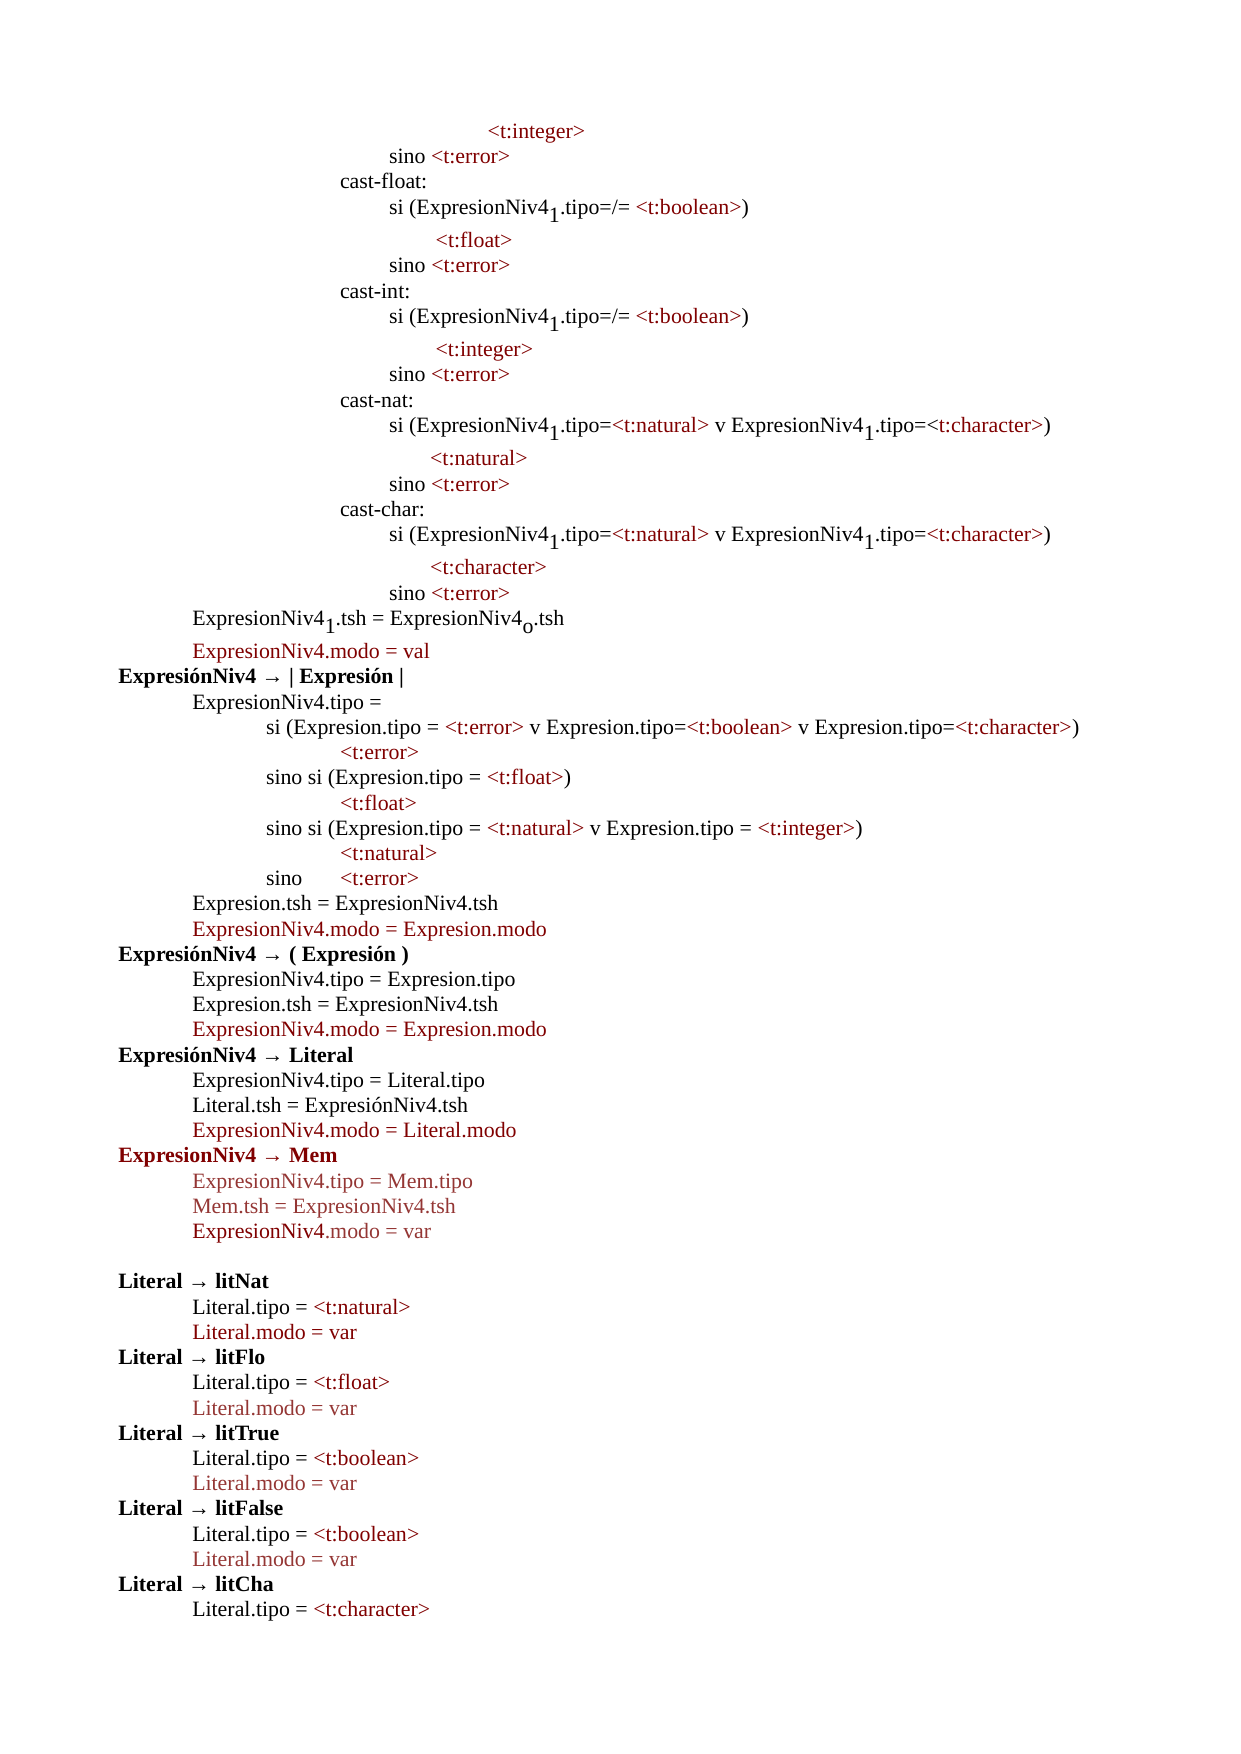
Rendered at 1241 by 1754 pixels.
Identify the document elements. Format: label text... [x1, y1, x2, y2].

text ExpresionNiv4.modo = Literal.modo [118, 1117, 1122, 1142]
text cast-float: [118, 168, 1122, 194]
text ExpresiónNiv4 → ( Expresión ) [118, 941, 1122, 966]
text Literal → litFlo [118, 1344, 1122, 1369]
text Literal.tipo = <t:natural> [118, 1294, 1122, 1319]
text <t:float> [118, 227, 1122, 252]
text cast-char: [118, 496, 1122, 521]
text ExpresionNiv4.modo = var [118, 1218, 1122, 1243]
text <t:integer> [118, 336, 1122, 361]
text ExpresiónNiv4 → Literal [118, 1042, 1122, 1067]
text Literal.tipo = <t:boolean> [118, 1445, 1122, 1470]
text cast-nat: [118, 387, 1122, 412]
text Literal.modo = var [118, 1319, 1122, 1344]
text sino <t:error> [118, 252, 1122, 278]
text sino <t:error> [118, 361, 1122, 387]
text ExpresionNiv4.tipo = [118, 689, 1122, 714]
text Literal.tsh = ExpresiónNiv4.tsh [118, 1092, 1122, 1117]
text Literal.tipo = <t:boolean> [118, 1521, 1122, 1546]
text Literal.modo = var [118, 1546, 1122, 1571]
text ExpresionNiv4.modo = val [118, 638, 1122, 663]
text Mem.tsh = ExpresionNiv4.tsh [118, 1193, 1122, 1218]
text Literal.modo = var [118, 1394, 1122, 1420]
text sino si (Expresion.tipo = <t:float>) [118, 764, 1122, 789]
text Literal → litNat [118, 1268, 1122, 1294]
text <t:error> [118, 739, 1122, 764]
text ExpresionNiv4.tipo = Expresion.tipo [118, 966, 1122, 991]
text Literal.tipo = <t:float> [118, 1369, 1122, 1394]
text si (ExpresionNiv41.tipo=<t:natural> v ExpresionNiv41.tipo=<t:character>) [118, 521, 1122, 554]
text <t:natural> [118, 840, 1122, 865]
text ExpresionNiv4.tipo = Mem.tipo [118, 1168, 1122, 1193]
text Literal → litCha [118, 1571, 1122, 1596]
text ExpresiónNiv4 → | Expresión | [118, 663, 1122, 689]
text sino <t:error> [118, 143, 1122, 168]
text ExpresionNiv41.tsh = ExpresionNiv4o.tsh [118, 605, 1122, 638]
text <t:character> [118, 554, 1122, 579]
text Literal.tipo = <t:character> [118, 1596, 1122, 1621]
text ExpresionNiv4 → Mem [118, 1142, 1122, 1168]
text si (ExpresionNiv41.tipo=<t:natural> v ExpresionNiv41.tipo=<t:character>) [118, 412, 1122, 445]
text <t:natural> [118, 445, 1122, 471]
text si (ExpresionNiv41.tipo=/= <t:boolean>) [118, 303, 1122, 336]
text <t:float> [118, 789, 1122, 815]
text si (ExpresionNiv41.tipo=/= <t:boolean>) [118, 194, 1122, 227]
text ExpresionNiv4.tipo = Literal.tipo [118, 1067, 1122, 1092]
text sino <t:error> [118, 471, 1122, 496]
text ExpresionNiv4.modo = Expresion.modo [118, 916, 1122, 941]
text Expresion.tsh = ExpresionNiv4.tsh [118, 991, 1122, 1016]
text cast-int: [118, 278, 1122, 303]
text sino <t:error> [118, 579, 1122, 605]
text sino <t:error> [118, 865, 1122, 890]
text sino si (Expresion.tipo = <t:natural> v Expresion.tipo = <t:integer>) [118, 815, 1122, 840]
text <t:integer> [118, 118, 1122, 143]
text Literal → litTrue [118, 1420, 1122, 1445]
text Literal.modo = var [118, 1470, 1122, 1495]
text Expresion.tsh = ExpresionNiv4.tsh [118, 890, 1122, 916]
text si (Expresion.tipo = <t:error> v Expresion.tipo=<t:boolean> v Expresion.tipo=<t:character>) [118, 714, 1122, 739]
text ExpresionNiv4.modo = Expresion.modo [118, 1016, 1122, 1042]
text Literal → litFalse [118, 1495, 1122, 1521]
